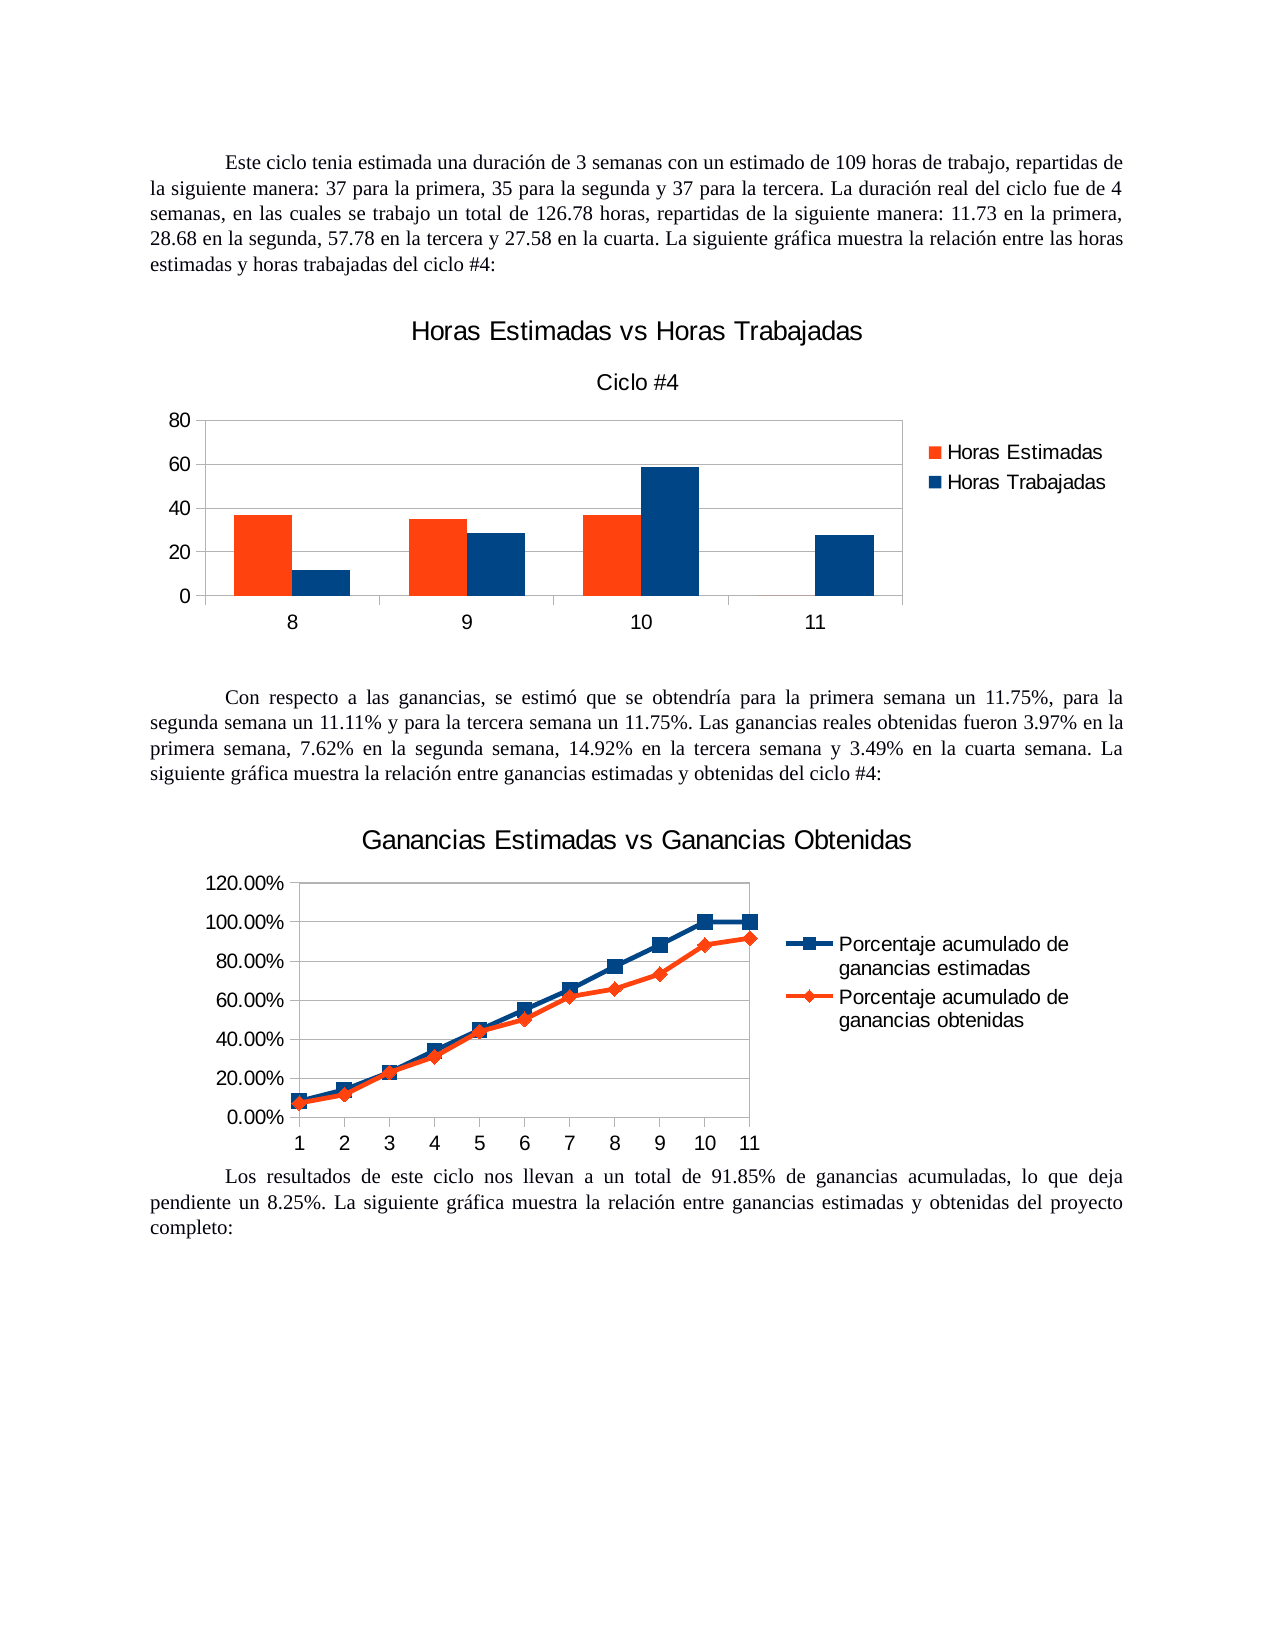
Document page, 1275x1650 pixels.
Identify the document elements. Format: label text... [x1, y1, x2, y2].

text Con respecto a las ganancias, se estimó que se obtendría para la primera semana un 11.75%, para la segunda semana un 11.11% y para la tercera semana un 11.75%. Las ganancias reales obtenidas fueron 3.97% en la primera semana, 7.62% en la segunda semana, 14.92% en la tercera semana y 3.49% en la cuarta semana. La siguiente gráfica muestra la relación entre ganancias estimadas y obtenidas del ciclo #4: [150, 684, 1125, 785]
text Este ciclo tenia estimada una duración de 3 semanas con un estimado de 109 horas de trabajo, repartidas de la siguiente manera: 37 para la primera, 35 para la segunda y 37 para la tercera. La duración real del ciclo fue de 4 semanas, en las cuales se trabajo un total de 126.78 horas, repartidas de la siguiente manera: 11.73 en la primera, 28.68 en la segunda, 57.78 en la tercera y 27.58 en la cuarta. La siguiente gráfica muestra la relación entre las horas estimadas y horas trabajadas del ciclo #4: [150, 150, 1125, 276]
text Los resultados de este ciclo nos llevan a un total de 91.85% de ganancias acumuladas, lo que deja pendiente un 8.25%. La siguiente gráfica muestra la relación entre ganancias estimadas y obtenidas del proyecto completo: [150, 1018, 1125, 1239]
